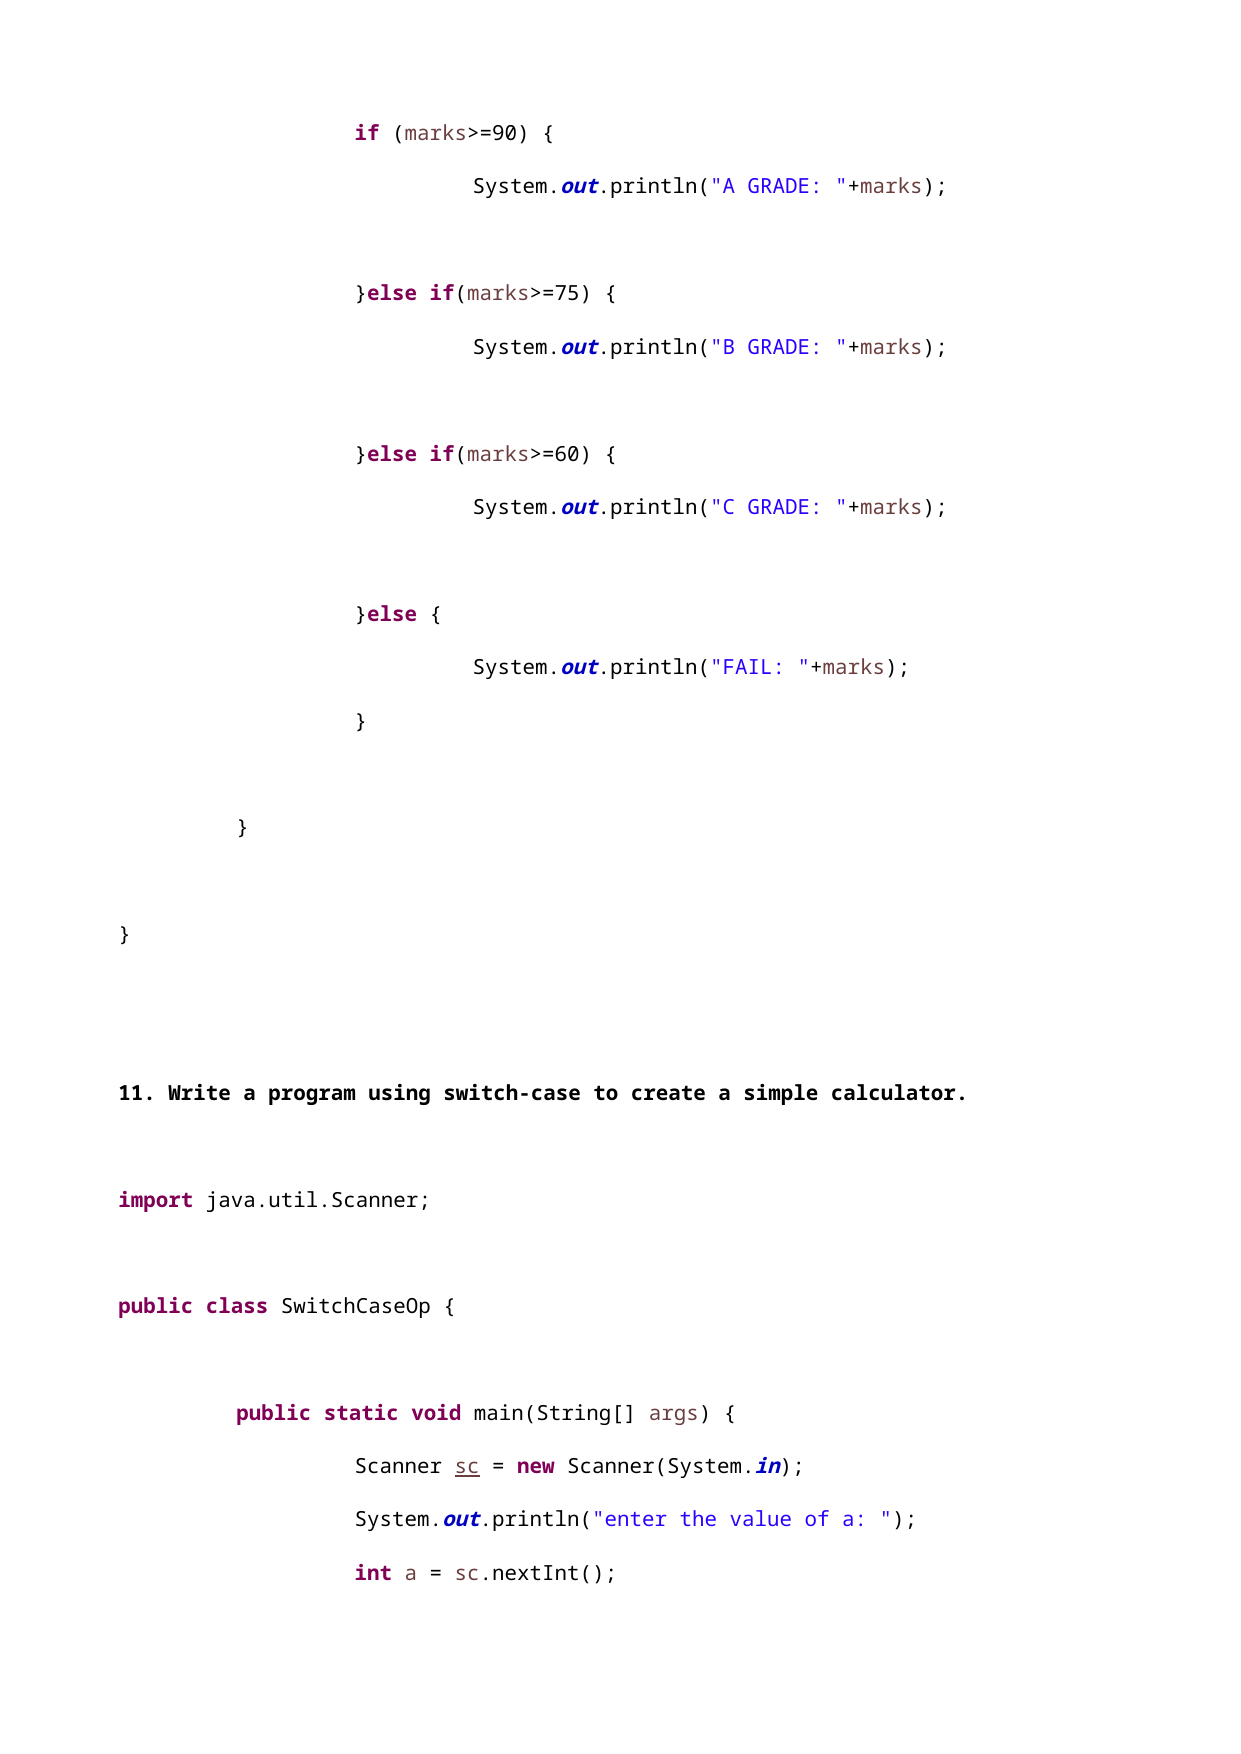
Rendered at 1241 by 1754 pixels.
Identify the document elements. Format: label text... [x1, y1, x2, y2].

text }else { [118, 599, 1122, 627]
text System.out.println("C GRADE: "+marks); [118, 492, 1122, 521]
text System.out.println("FAIL: "+marks); [118, 652, 1122, 681]
text import java.util.Scanner; [118, 1185, 1122, 1213]
text 11. Write a program using switch-case to create a simple calculator. [118, 1078, 1122, 1107]
text }else if(marks>=60) { [118, 439, 1122, 467]
text } [118, 706, 1122, 734]
text public class SwitchCaseOp { [118, 1291, 1122, 1320]
text public static void main(String[] args) { [118, 1398, 1122, 1426]
text System.out.println("B GRADE: "+marks); [118, 332, 1122, 360]
text Scanner sc = new Scanner(System.in); [118, 1451, 1122, 1479]
text System.out.println("enter the value of a: "); [118, 1504, 1122, 1533]
text if (marks>=90) { [118, 118, 1122, 147]
text System.out.println("A GRADE: "+marks); [118, 172, 1122, 200]
text int a = sc.nextInt(); [118, 1558, 1122, 1586]
text } [118, 919, 1122, 947]
text } [118, 812, 1122, 841]
text }else if(marks>=75) { [118, 278, 1122, 307]
